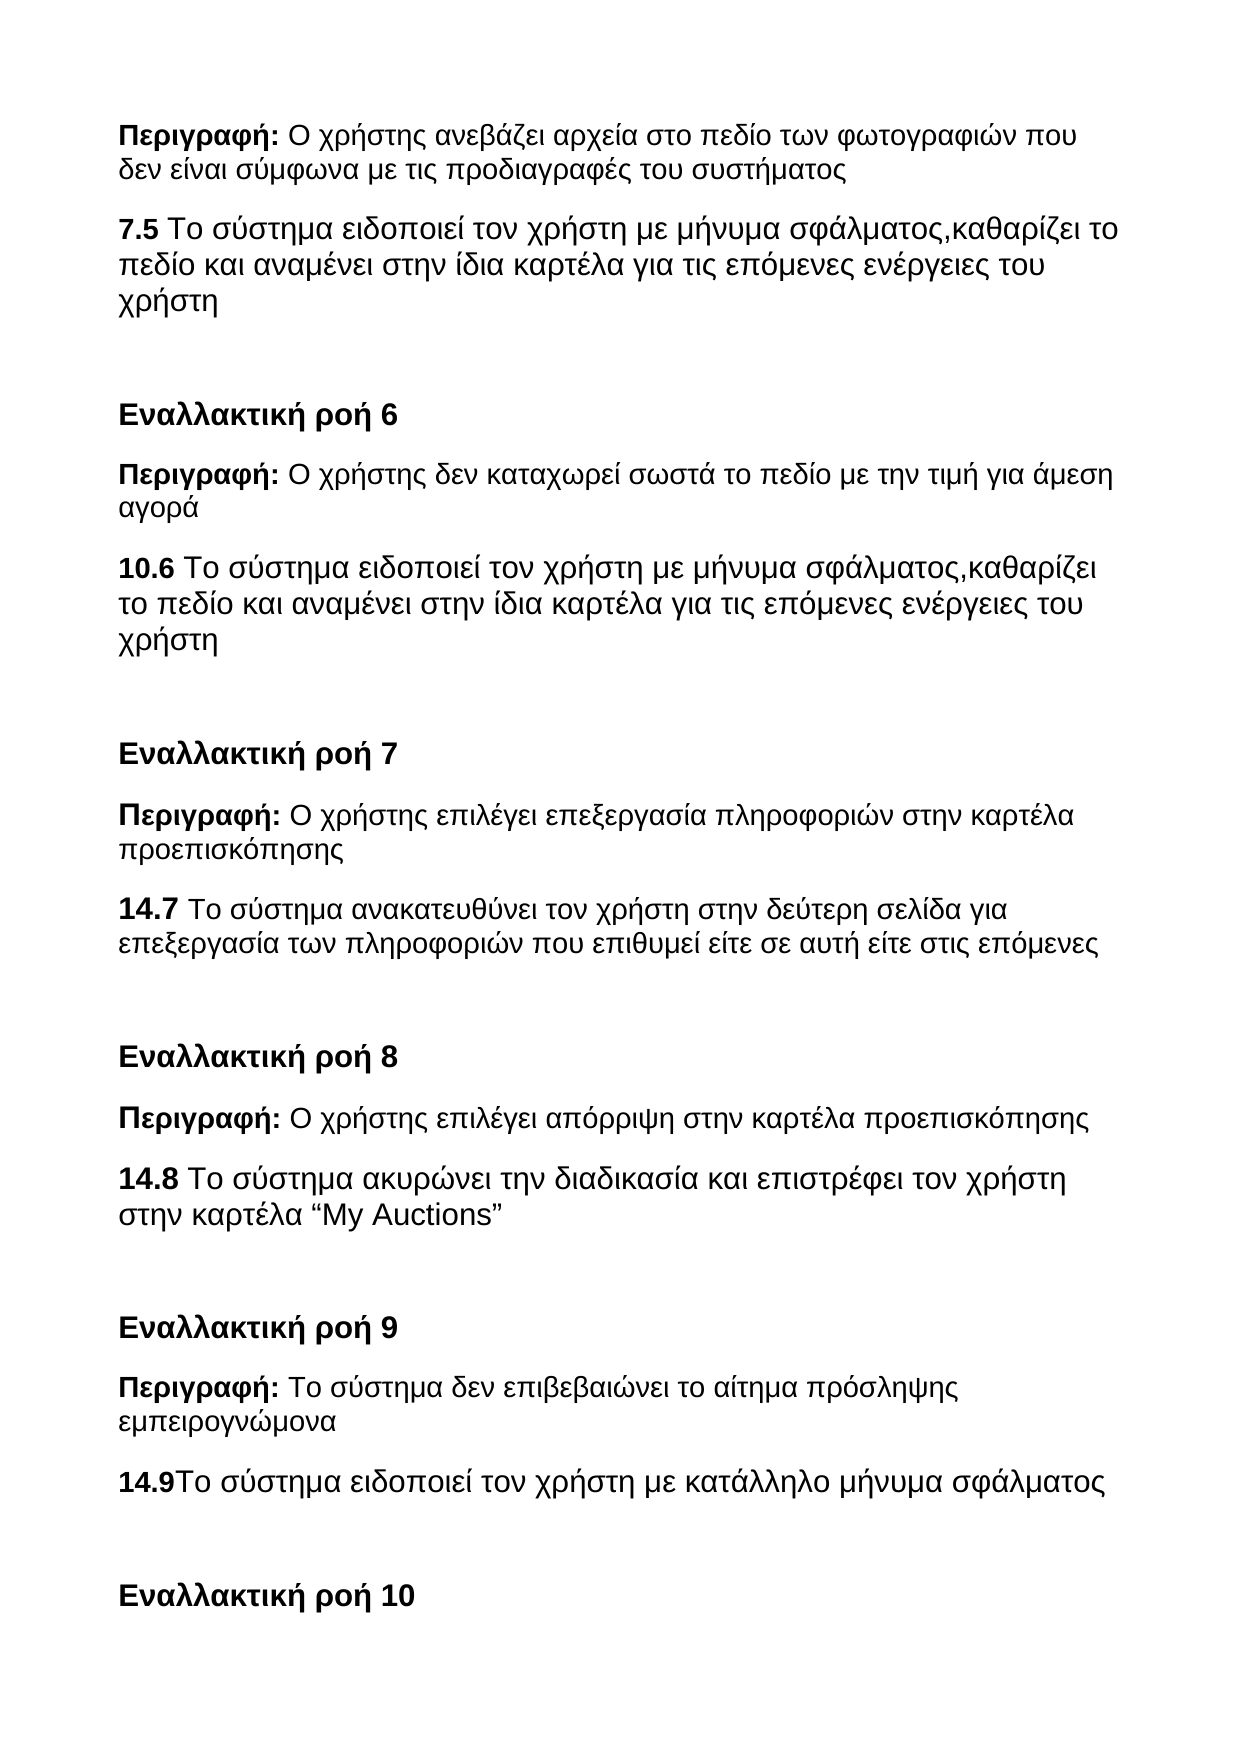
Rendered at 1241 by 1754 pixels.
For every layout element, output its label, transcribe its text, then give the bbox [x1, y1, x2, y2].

text 14.7 Το σύστημα ανακατευθύνει τον χρήστη στην δεύτερη σελίδα για επεξεργασία των πληροφοριών που επιθυμεί είτε σε αυτή είτε στις επόμενες [118, 890, 1122, 960]
text Εναλλακτική ροή 8 [118, 1038, 1122, 1074]
text Περιγραφή: Ο χρήστης δεν καταχωρεί σωστά το πεδίο με την τιμή για άμεση αγορά [118, 457, 1122, 524]
text Περιγραφή: Ο χρήστης ανεβάζει αρχεία στο πεδίο των φωτογραφιών που δεν είναι σύμφωνα με τις προδιαγραφές του συστήματος [118, 118, 1122, 185]
text 14.9Το σύστημα ειδοποιεί τον χρήστη με κατάλληλο μήνυμα σφάλματος [118, 1463, 1122, 1498]
text Εναλλακτική ροή 10 [118, 1577, 1122, 1612]
text Περιγραφή: Ο χρήστης επιλέγει επεξεργασία πληροφοριών στην καρτέλα προεπισκόπησης [118, 796, 1122, 865]
text Περιγραφή: Το σύστημα δεν επιβεβαιώνει το αίτημα πρόσληψης εμπειρογνώμονα [118, 1371, 1122, 1438]
text Εναλλακτική ροή 7 [118, 735, 1122, 771]
text 7.5 Το σύστημα ειδοποιεί τον χρήστη με μήνυμα σφάλματος,καθαρίζει το πεδίο και αναμένει στην ίδια καρτέλα για τις επόμενες ενέργειες του χρήστη [118, 210, 1122, 318]
text Περιγραφή: Ο χρήστης επιλέγει απόρριψη στην καρτέλα προεπισκόπησης [118, 1099, 1122, 1135]
text 10.6 Το σύστημα ειδοποιεί τον χρήστη με μήνυμα σφάλματος,καθαρίζει το πεδίο και αναμένει στην ίδια καρτέλα για τις επόμενες ενέργειες του χρήστη [118, 549, 1122, 657]
text Εναλλακτική ροή 9 [118, 1309, 1122, 1346]
text Εναλλακτική ροή 6 [118, 396, 1122, 432]
text 14.8 To σύστημα ακυρώνει την διαδικασία και επιστρέφει τον χρήστη στην καρτέλα “My Auctions” [118, 1160, 1122, 1232]
